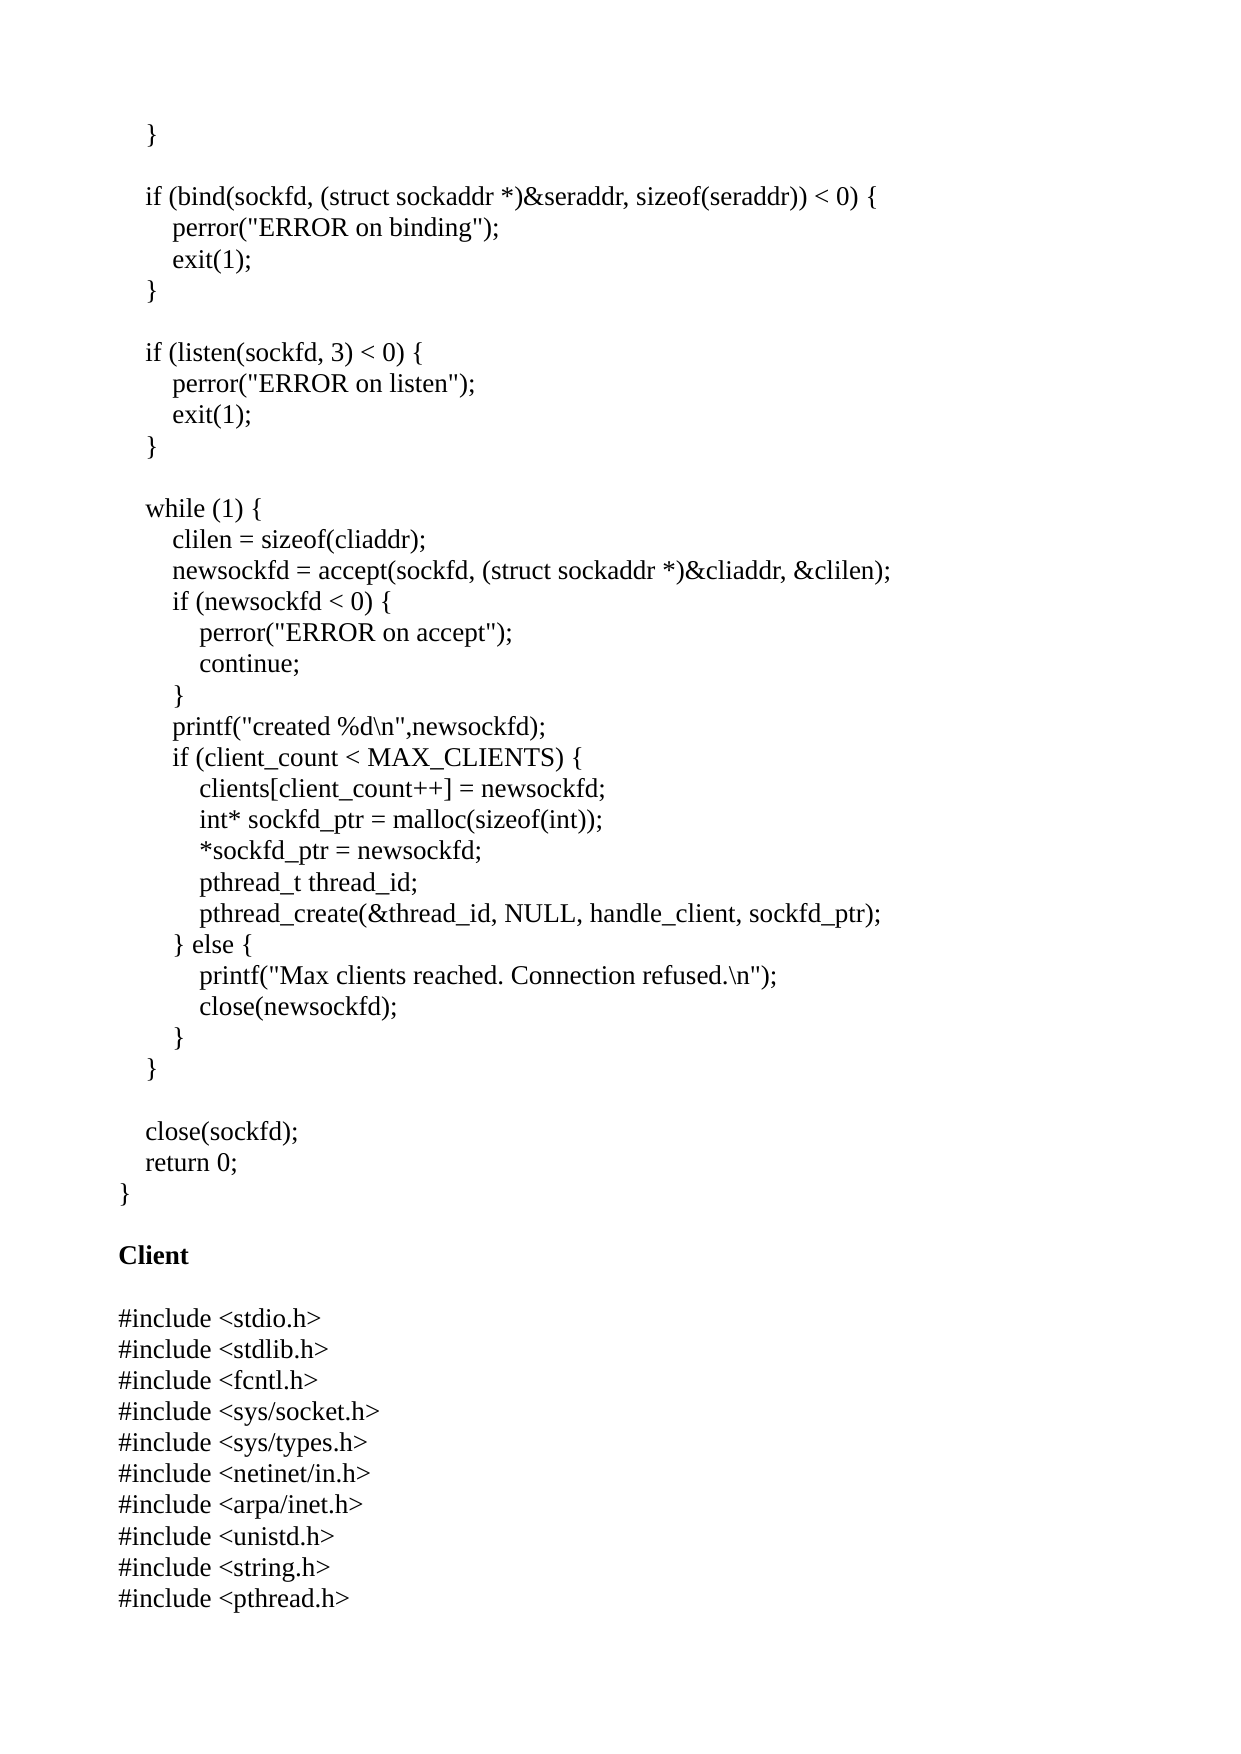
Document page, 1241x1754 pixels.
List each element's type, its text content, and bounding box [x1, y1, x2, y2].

text } [118, 1021, 1122, 1052]
text clients[client_count++] = newsockfd; [118, 772, 1122, 803]
text perror("ERROR on binding"); [118, 212, 1122, 243]
text printf("created %d\n",newsockfd); [118, 710, 1122, 741]
text if (bind(sockfd, (struct sockaddr *)&seraddr, sizeof(seraddr)) < 0) { [118, 180, 1122, 212]
text int* sockfd_ptr = malloc(sizeof(int)); [118, 803, 1122, 834]
text clilen = sizeof(cliaddr); [118, 523, 1122, 554]
text if (newsockfd < 0) { [118, 585, 1122, 616]
text perror("ERROR on listen"); [118, 367, 1122, 398]
text #include <unistd.h> [118, 1520, 1122, 1551]
text } [118, 1052, 1122, 1084]
text #include <sys/types.h> [118, 1426, 1122, 1457]
text } [118, 1177, 1122, 1208]
text #include <netinet/in.h> [118, 1457, 1122, 1488]
text exit(1); [118, 243, 1122, 274]
text } [118, 118, 1122, 149]
text *sockfd_ptr = newsockfd; [118, 834, 1122, 866]
text newsockfd = accept(sockfd, (struct sockaddr *)&cliaddr, &clilen); [118, 554, 1122, 585]
text exit(1); [118, 398, 1122, 429]
text perror("ERROR on accept"); [118, 616, 1122, 648]
text } [118, 274, 1122, 305]
text pthread_create(&thread_id, NULL, handle_client, sockfd_ptr); [118, 897, 1122, 928]
text #include <sys/socket.h> [118, 1395, 1122, 1426]
text #include <fcntl.h> [118, 1364, 1122, 1395]
text pthread_t thread_id; [118, 866, 1122, 897]
text while (1) { [118, 492, 1122, 523]
text #include <pthread.h> [118, 1582, 1122, 1613]
text } [118, 429, 1122, 461]
text #include <string.h> [118, 1551, 1122, 1582]
text continue; [118, 648, 1122, 679]
text close(newsockfd); [118, 990, 1122, 1021]
text #include <stdlib.h> [118, 1333, 1122, 1364]
text } [118, 679, 1122, 710]
text close(sockfd); [118, 1115, 1122, 1146]
text } else { [118, 928, 1122, 959]
text return 0; [118, 1146, 1122, 1177]
text printf("Max clients reached. Connection refused.\n"); [118, 959, 1122, 990]
text if (client_count < MAX_CLIENTS) { [118, 741, 1122, 772]
text #include <stdio.h> [118, 1302, 1122, 1333]
text Client [118, 1239, 1122, 1271]
text if (listen(sockfd, 3) < 0) { [118, 336, 1122, 367]
text #include <arpa/inet.h> [118, 1488, 1122, 1520]
